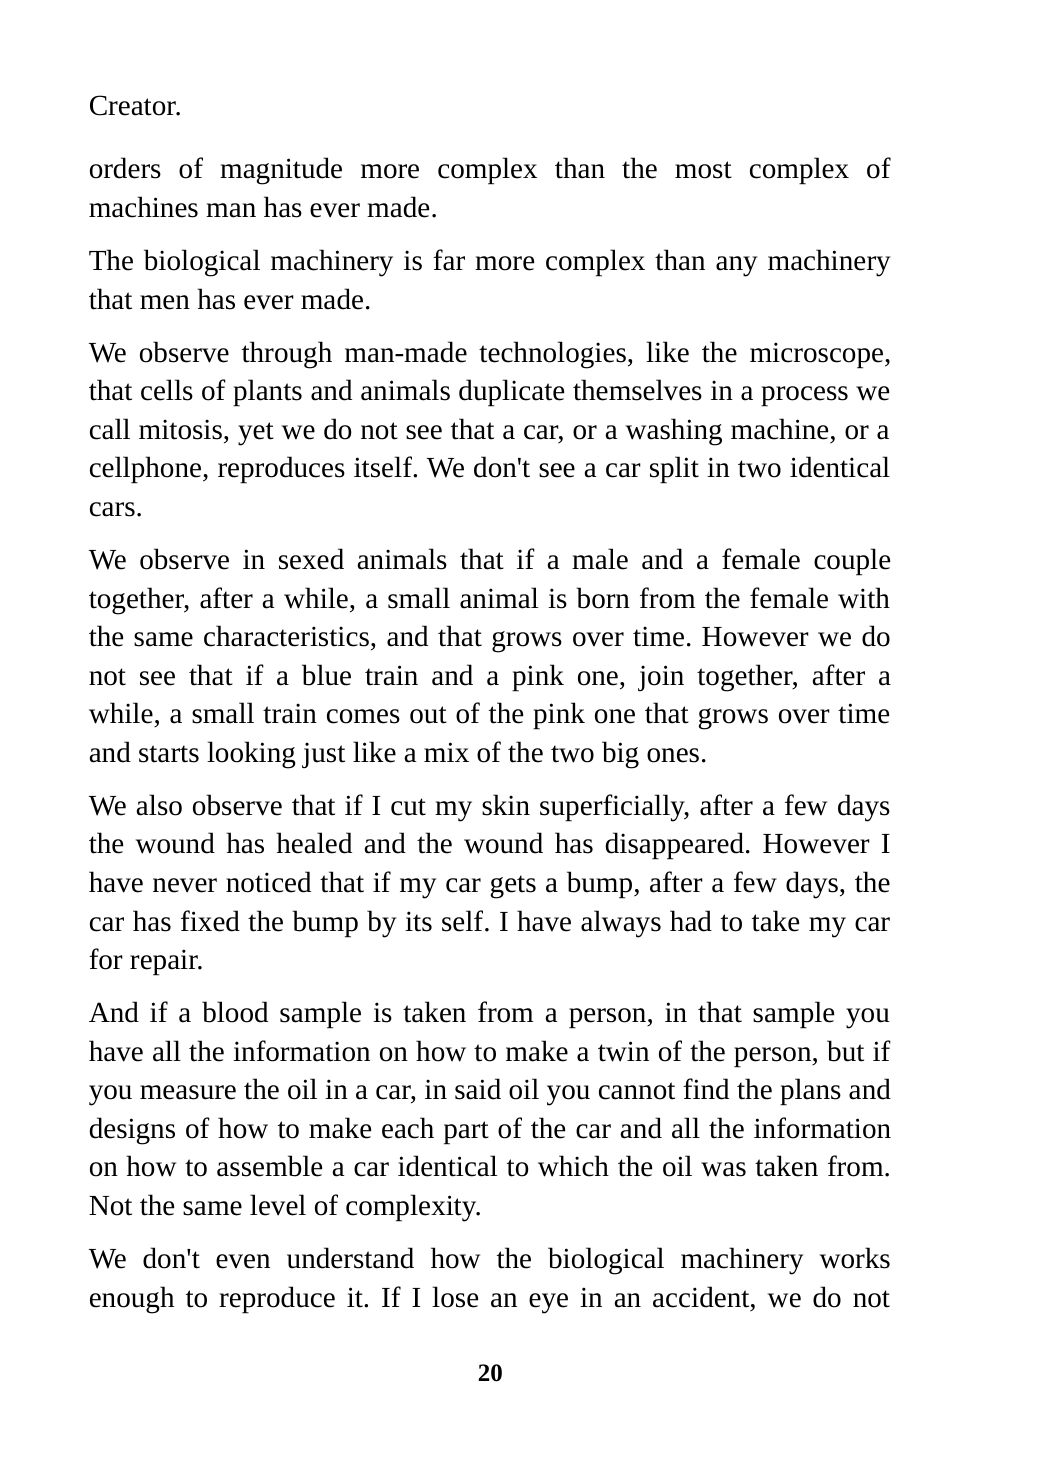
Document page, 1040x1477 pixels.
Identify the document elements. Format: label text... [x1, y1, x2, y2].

text We don't even understand how the biological machinery works enough to reproduce it. If I lose an eye in an accident, we do not [88, 1241, 892, 1313]
text We observe through man-made technologies, like the microscope, that cells of plants and animals duplicate themselves in a process we call mitosis, yet we do not see that a car, or a washing machine, or a cellphone, reproduces itself. We don't see a car split in two identical cars. [88, 335, 892, 523]
text orders of magnitude more complex than the most complex of machines man has ever made. [88, 152, 892, 224]
text We also observe that if I cut my skin superficially, after a few days the wound has healed and the wound has disappeared. However I have never noticed that if my car gets a bump, after a few days, the car has fixed the bump by its self. I have always had to take my car for repair. [88, 788, 892, 976]
text The biological machinery is far more complex than any machinery that men has ever made. [88, 243, 892, 315]
text We observe in sexed animals that if a male and a female couple together, after a while, a small animal is born from the female with the same characteristics, and that grows over time. However we do not see that if a blue train and a pink one, join together, after a while, a small train comes out of the pink one that grows over time and starts looking just like a mix of the two big ones. [88, 542, 892, 768]
text And if a blood sample is taken from a person, in that sample you have all the information on how to make a twin of the person, but if you measure the oil in a car, in said oil you cannot find the plans and designs of how to make each part of the car and all the information on how to assemble a car identical to which the oil was taken from. Not the same level of complexity. [88, 995, 892, 1222]
